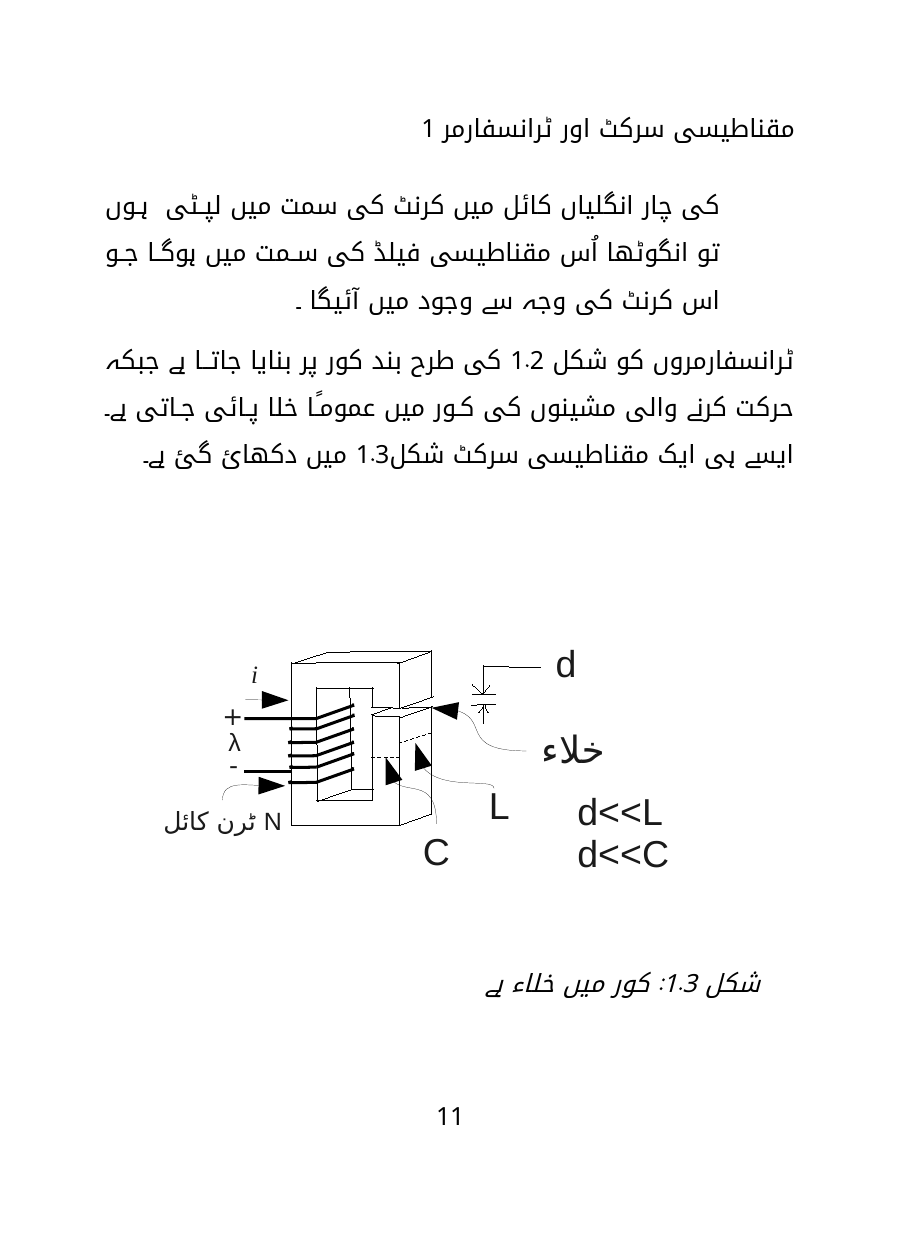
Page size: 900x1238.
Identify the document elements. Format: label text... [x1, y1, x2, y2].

text شکل 1.3: کور میں خلاء ہے [140, 551, 760, 1007]
list ٹرانسفارمروں کو شکل 1.2 کی طرح بند کور پر بنایا جاتا ہے جبکہ حرکت کرنے والی مشینوں کی کور میں عمومًا خلا پائی جاتی ہے۔ ایسے ہی ایک مقناطیسی سرکٹ شکل1.3 میں دکھائ گئ ہے۔ [105, 337, 794, 479]
list اگر ایک کائل کو دائیں ہاتھ سے یوں پکڑا جائے کہ ہاتھ کی چار انگلیاں کائل میں کرنٹ کی سمت میں لپٹی ہوں تو انگوٹھا اُس مقناطیسی فیلڈ کی سمت میں ہوگا جو اس کرنٹ کی وجہ سے وجود میں آئیگا ۔ [105, 182, 757, 324]
